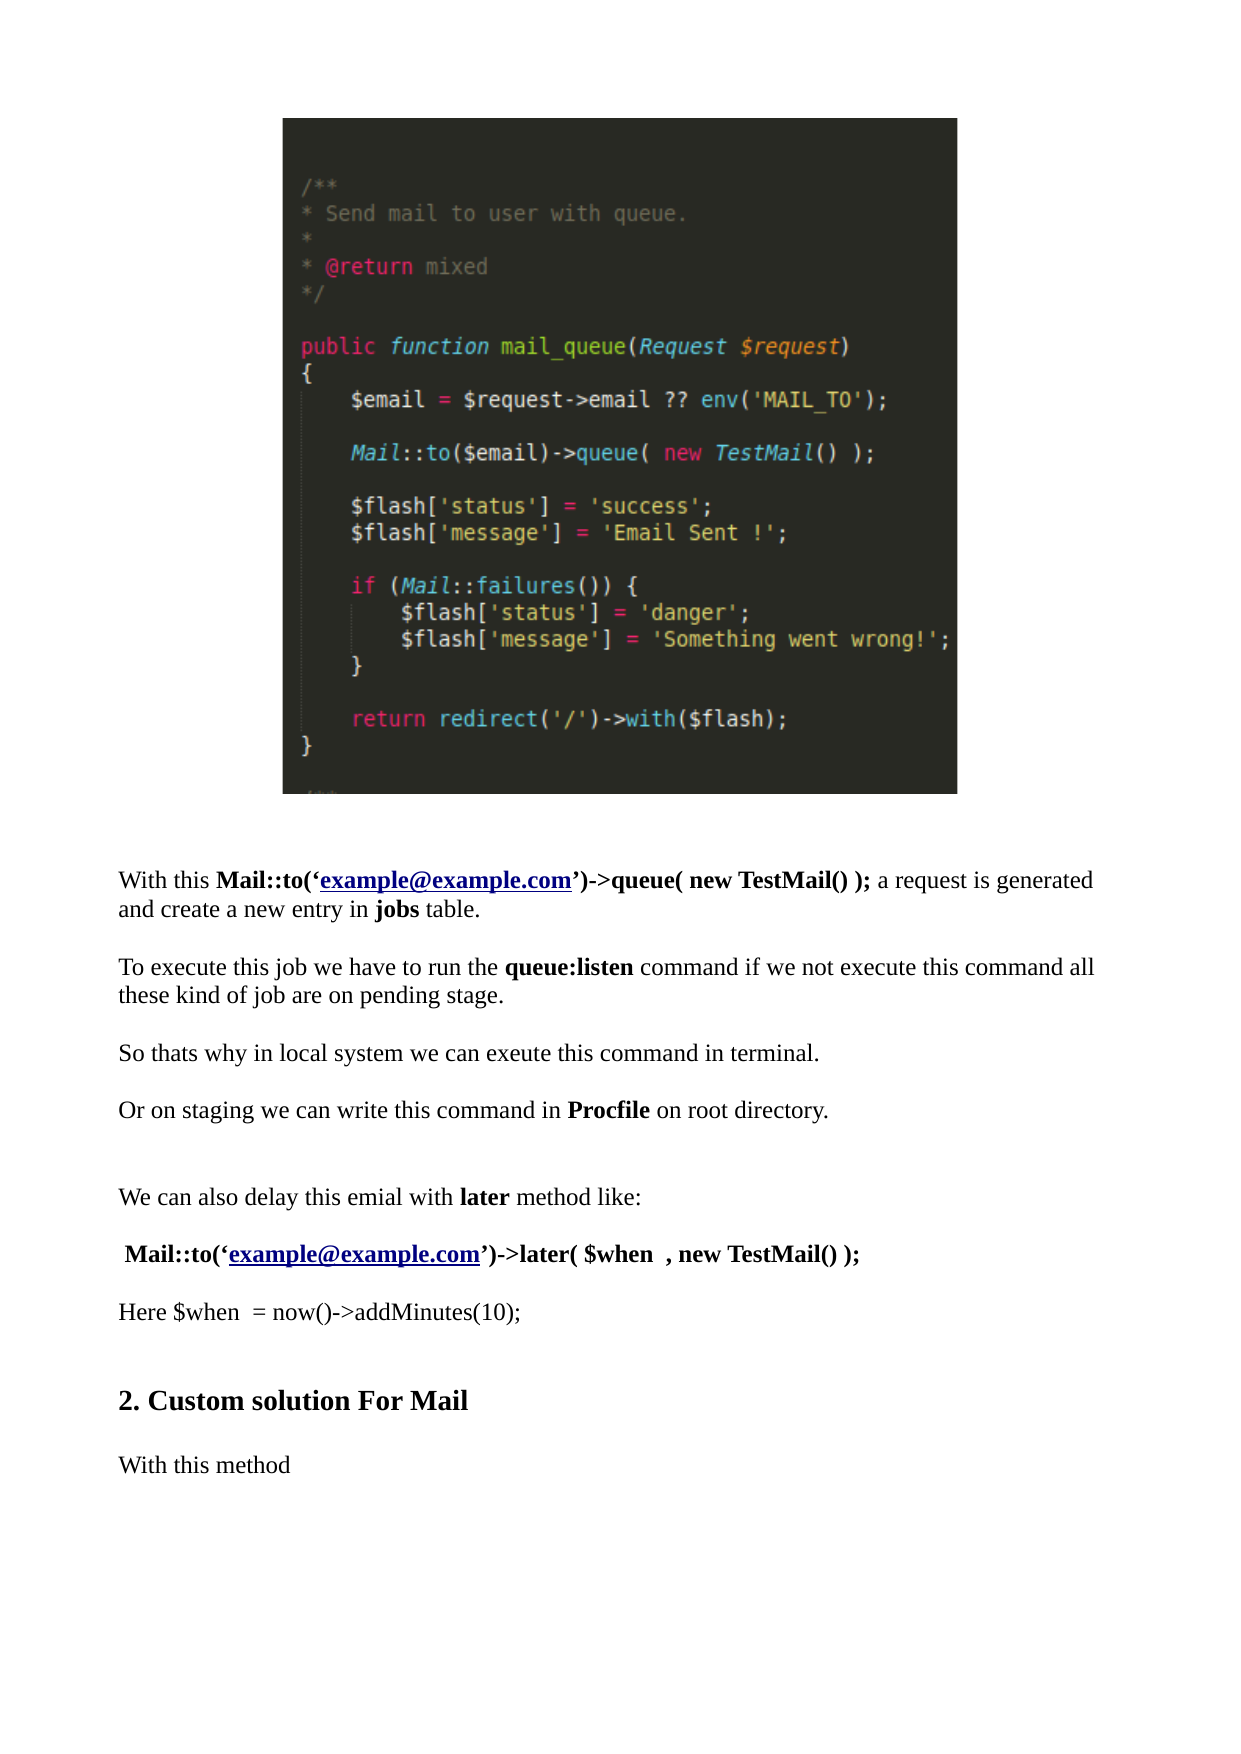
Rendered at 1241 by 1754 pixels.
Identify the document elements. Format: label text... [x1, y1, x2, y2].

text So thats why in local system we can exeute this command in terminal. [118, 1038, 1122, 1067]
text Here $when = now()->addMinutes(10); [118, 1297, 1122, 1326]
text Or on staging we can write this command in Procfile on root directory. [118, 1096, 1122, 1124]
text With this Mail::to(‘example@example.com’)->queue( new TestMail() ); a request is generated and create a new entry in jobs table. [118, 866, 1122, 923]
text 2. Custom solution For Mail [118, 1383, 1122, 1417]
picture [282, 118, 958, 794]
text We can also delay this emial with later method like: [118, 1182, 1122, 1211]
text Mail::to(‘example@example.com’)->later( $when , new TestMail() ); [118, 1239, 1122, 1268]
text To execute this job we have to run the queue:listen command if we not execute this command all these kind of job are on pending stage. [118, 952, 1122, 1009]
text With this method [118, 1450, 1122, 1479]
